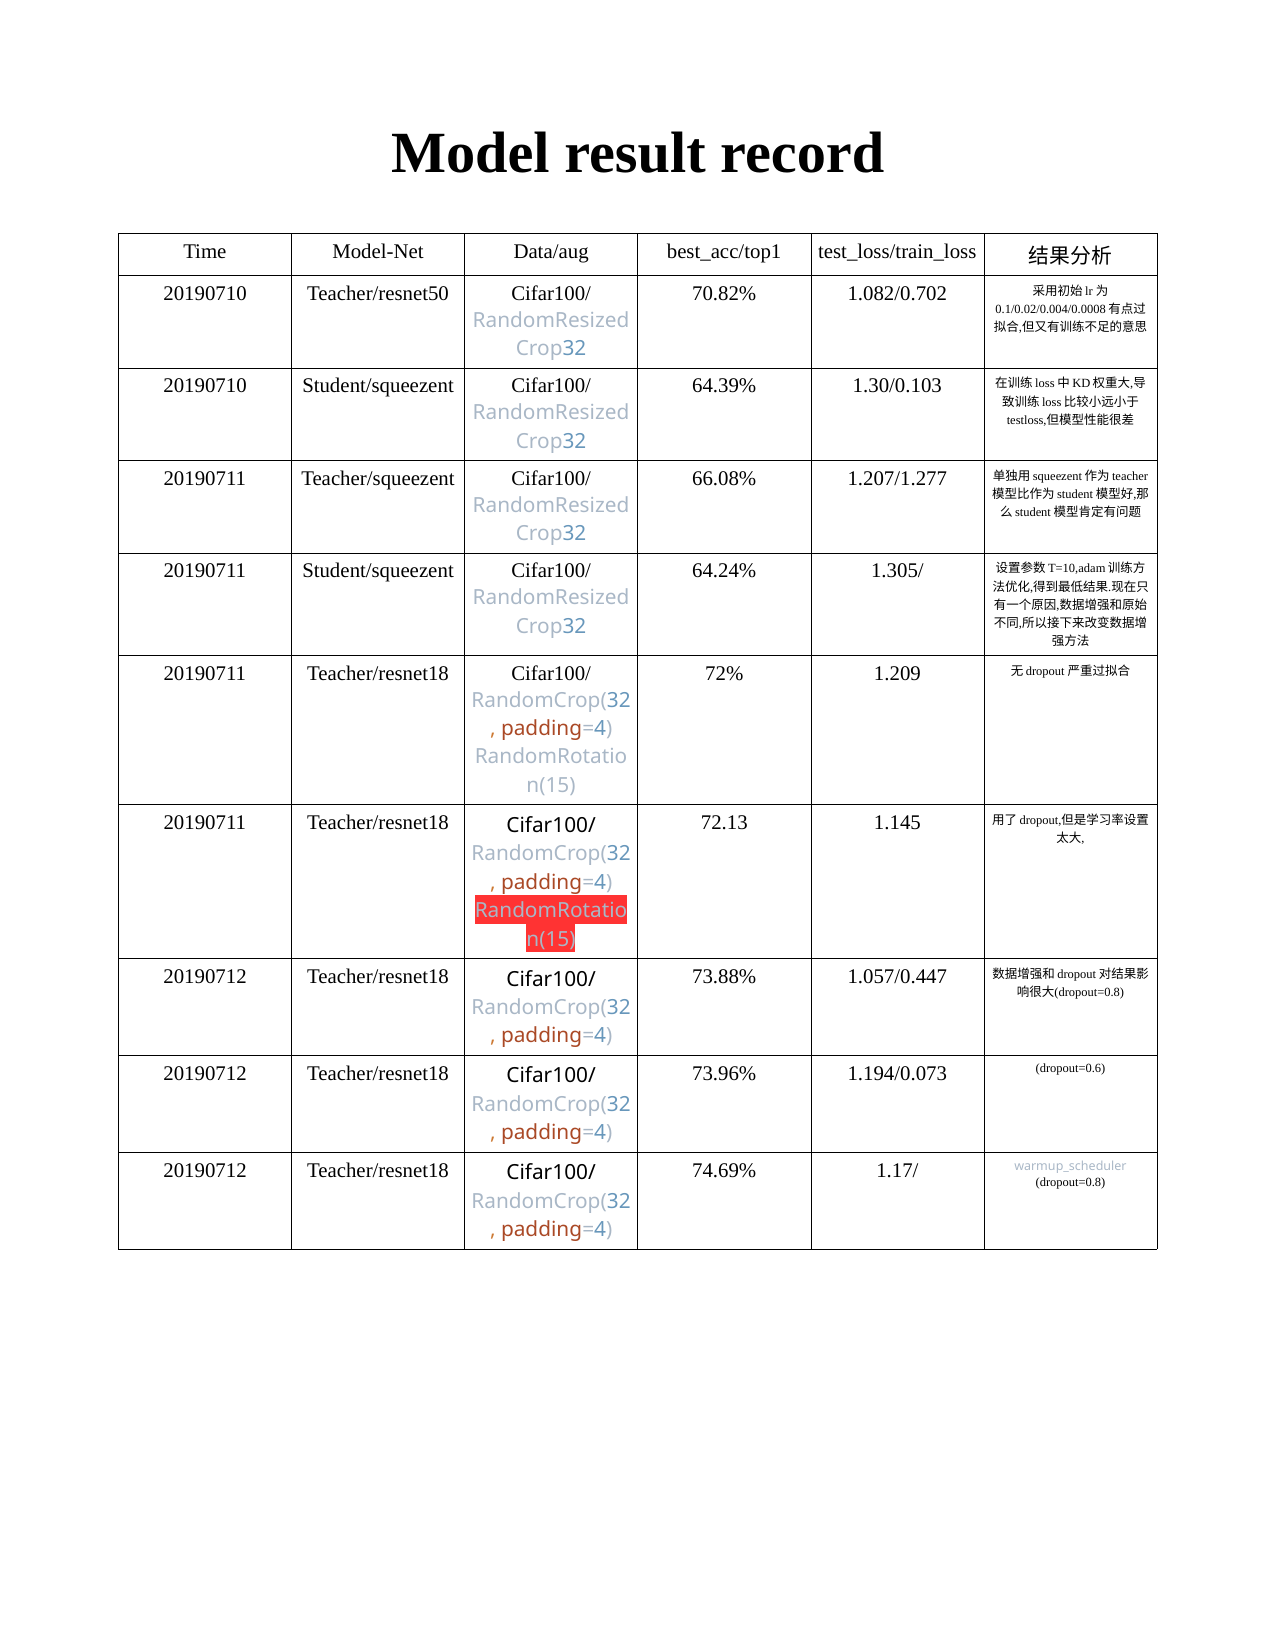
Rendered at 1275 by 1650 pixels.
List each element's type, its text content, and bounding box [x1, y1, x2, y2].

table_cell 72% [638, 656, 811, 804]
table_cell Teacher/resnet18 [292, 959, 464, 1055]
table_cell Cifar100/ RandomCrop(32, padding=4) [465, 1153, 637, 1248]
table_header Model-Net [292, 234, 464, 275]
table_cell 1.145 [812, 805, 984, 958]
table_cell Cifar100/ RandomCrop(32, padding=4) RandomRotation(15) [465, 656, 637, 804]
table_cell 1.082/0.702 [812, 276, 984, 368]
table_cell warmup_scheduler (dropout=0.8) [985, 1153, 1157, 1248]
table_cell 73.88% [638, 959, 811, 1055]
table_cell 1.305/ [812, 554, 984, 655]
text Model result record [118, 118, 1157, 185]
table_cell Teacher/resnet18 [292, 805, 464, 958]
table_cell Student/squeezent [292, 554, 464, 655]
table_cell Cifar100/ RandomCrop(32, padding=4) [465, 959, 637, 1055]
table_cell 20190710 [119, 276, 291, 368]
table_cell Cifar100/ RandomResizedCrop32 [465, 554, 637, 655]
table_cell 20190711 [119, 656, 291, 804]
table_cell 66.08% [638, 461, 811, 553]
table_cell Student/squeezent [292, 369, 464, 460]
table_cell 1.209 [812, 656, 984, 804]
table_cell Cifar100/ RandomResizedCrop32 [465, 276, 637, 368]
table_cell 20190712 [119, 959, 291, 1055]
table_cell 1.057/0.447 [812, 959, 984, 1055]
table_header best_acc/top1 [638, 234, 811, 275]
table_cell 64.24% [638, 554, 811, 655]
table_cell 20190711 [119, 805, 291, 958]
table_cell 无dropout 严重过拟合 [985, 656, 1157, 804]
table_header Data/aug [465, 234, 637, 275]
table_cell 1.17/ [812, 1153, 984, 1248]
table_cell Cifar100/ RandomResizedCrop32 [465, 369, 637, 460]
table_cell 20190710 [119, 369, 291, 460]
table_cell Cifar100/ RandomCrop(32, padding=4) RandomRotation(15) [465, 805, 637, 958]
table_cell 1.194/0.073 [812, 1056, 984, 1152]
table_header 结果分析 [985, 234, 1157, 275]
table_header Time [119, 234, 291, 275]
table_cell 采用初始lr 为0.1/0.02/0.004/0.0008有点过拟合,但又有训练不足的意思 [985, 276, 1157, 368]
table_cell 20190712 [119, 1056, 291, 1152]
table_cell Teacher/resnet18 [292, 1056, 464, 1152]
table_cell Teacher/resnet18 [292, 1153, 464, 1248]
table_cell 在训练loss中KD权重大,导致训练loss比较小远小于testloss,但模型性能很差 [985, 369, 1157, 460]
table_cell 20190711 [119, 554, 291, 655]
table_cell (dropout=0.6) [985, 1056, 1157, 1152]
table_cell 64.39% [638, 369, 811, 460]
table_cell Cifar100/ RandomCrop(32, padding=4) [465, 1056, 637, 1152]
table_cell 72.13 [638, 805, 811, 958]
table_cell Teacher/squeezent [292, 461, 464, 553]
table_cell 1.30/0.103 [812, 369, 984, 460]
table_header test_loss/train_loss [812, 234, 984, 275]
table_cell 74.69% [638, 1153, 811, 1248]
table_cell 70.82% [638, 276, 811, 368]
table_cell Cifar100/ RandomResizedCrop32 [465, 461, 637, 553]
table_cell 单独用squeezent作为teacher模型比作为student模型好,那么student模型肯定有问题 [985, 461, 1157, 553]
table_cell 73.96% [638, 1056, 811, 1152]
table_cell Teacher/resnet18 [292, 656, 464, 804]
table_cell 20190712 [119, 1153, 291, 1248]
table_cell 20190711 [119, 461, 291, 553]
table_cell 1.207/1.277 [812, 461, 984, 553]
table_cell 设置参数T=10,adam训练方法优化,得到最低结果.现在只有一个原因,数据增强和原始不同,所以接下来改变数据增强方法 [985, 554, 1157, 655]
table_cell 数据增强和dropout对结果影响很大(dropout=0.8) [985, 959, 1157, 1055]
table_cell 用了dropout,但是学习率设置太大, [985, 805, 1157, 958]
table_cell Teacher/resnet50 [292, 276, 464, 368]
